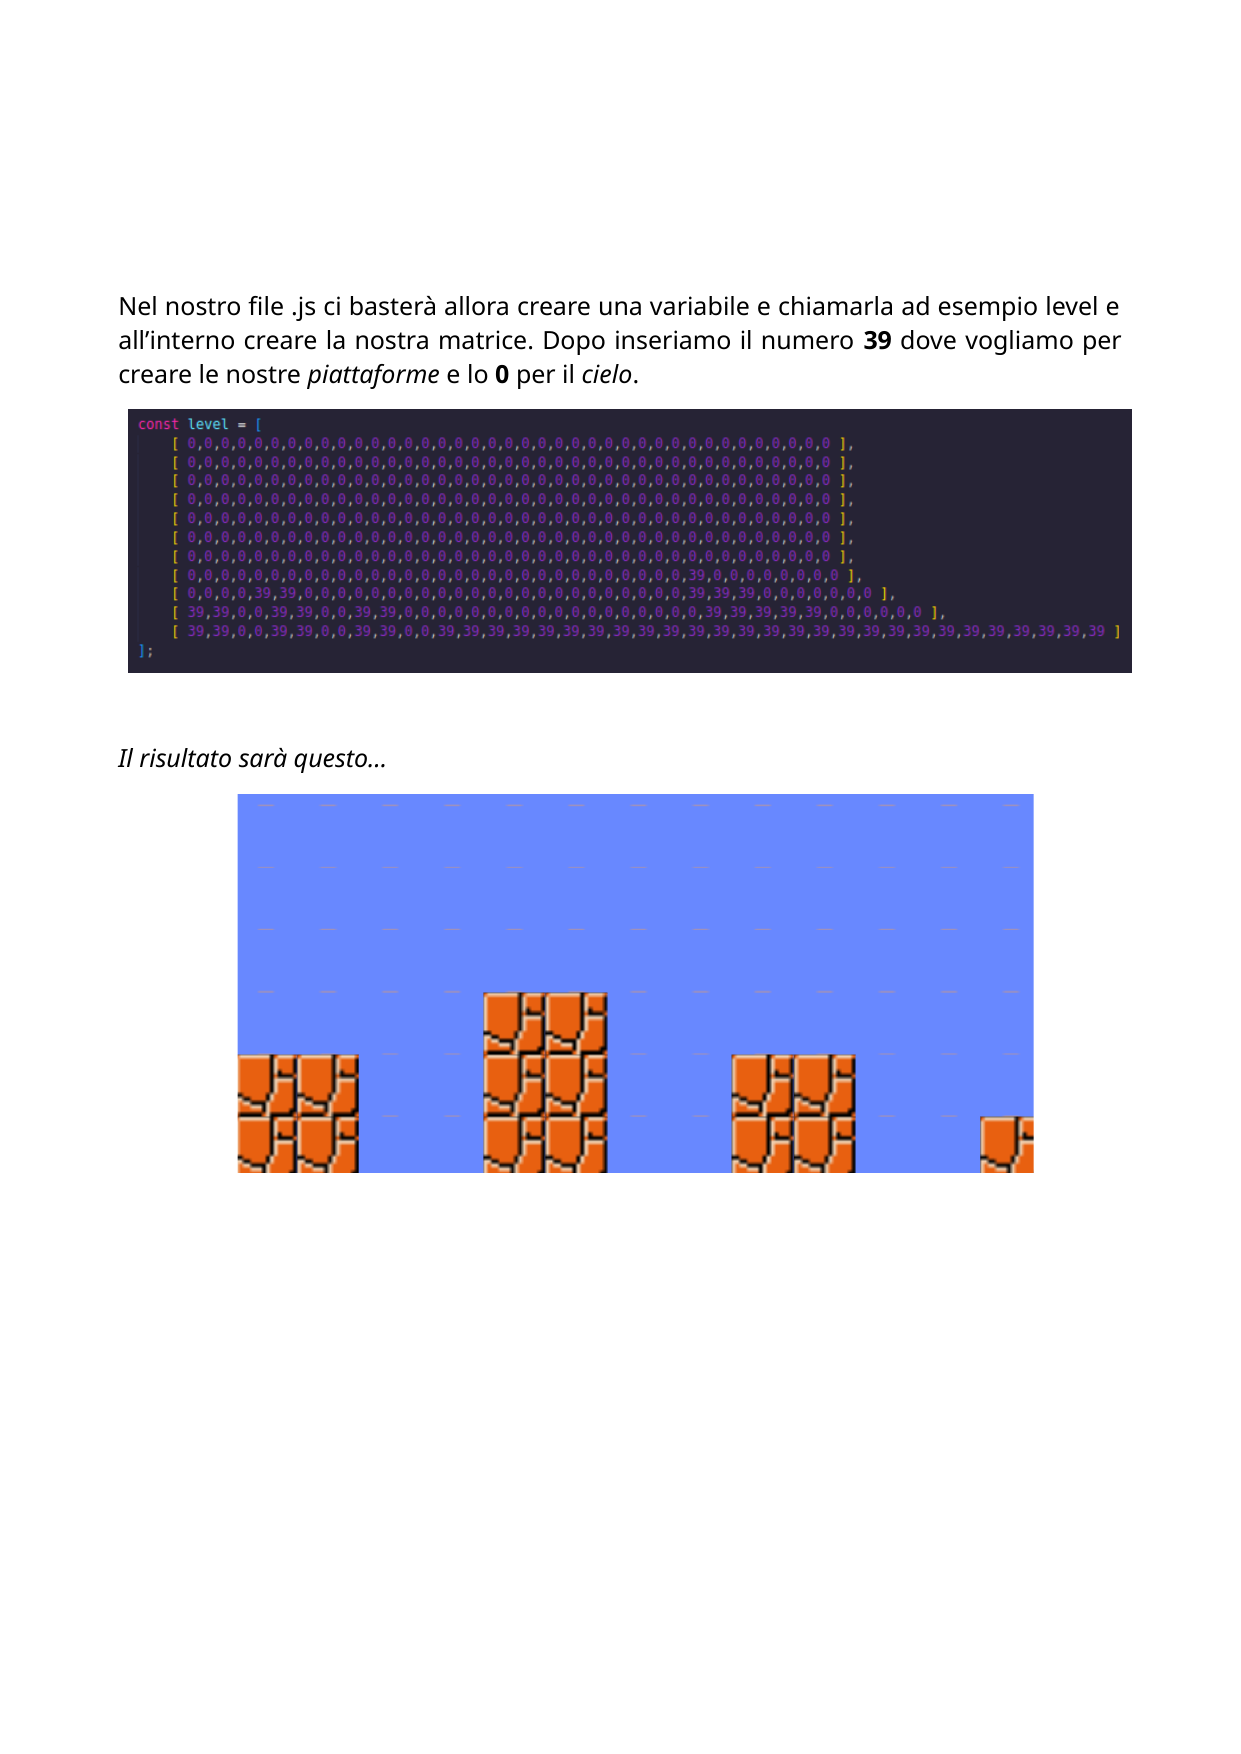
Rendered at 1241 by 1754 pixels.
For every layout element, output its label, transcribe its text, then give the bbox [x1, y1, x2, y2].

text Il risultato sarà questo… [118, 741, 1122, 775]
picture [128, 409, 1132, 673]
text Nel nostro file .js ci basterà allora creare una variabile e chiamarla ad esempio level e all’interno creare la nostra matrice. Dopo inseriamo il numero 39 dove vogliamo per creare le nostre piattaforme e lo 0 per il cielo. [118, 288, 1122, 391]
picture [237, 794, 1034, 1173]
